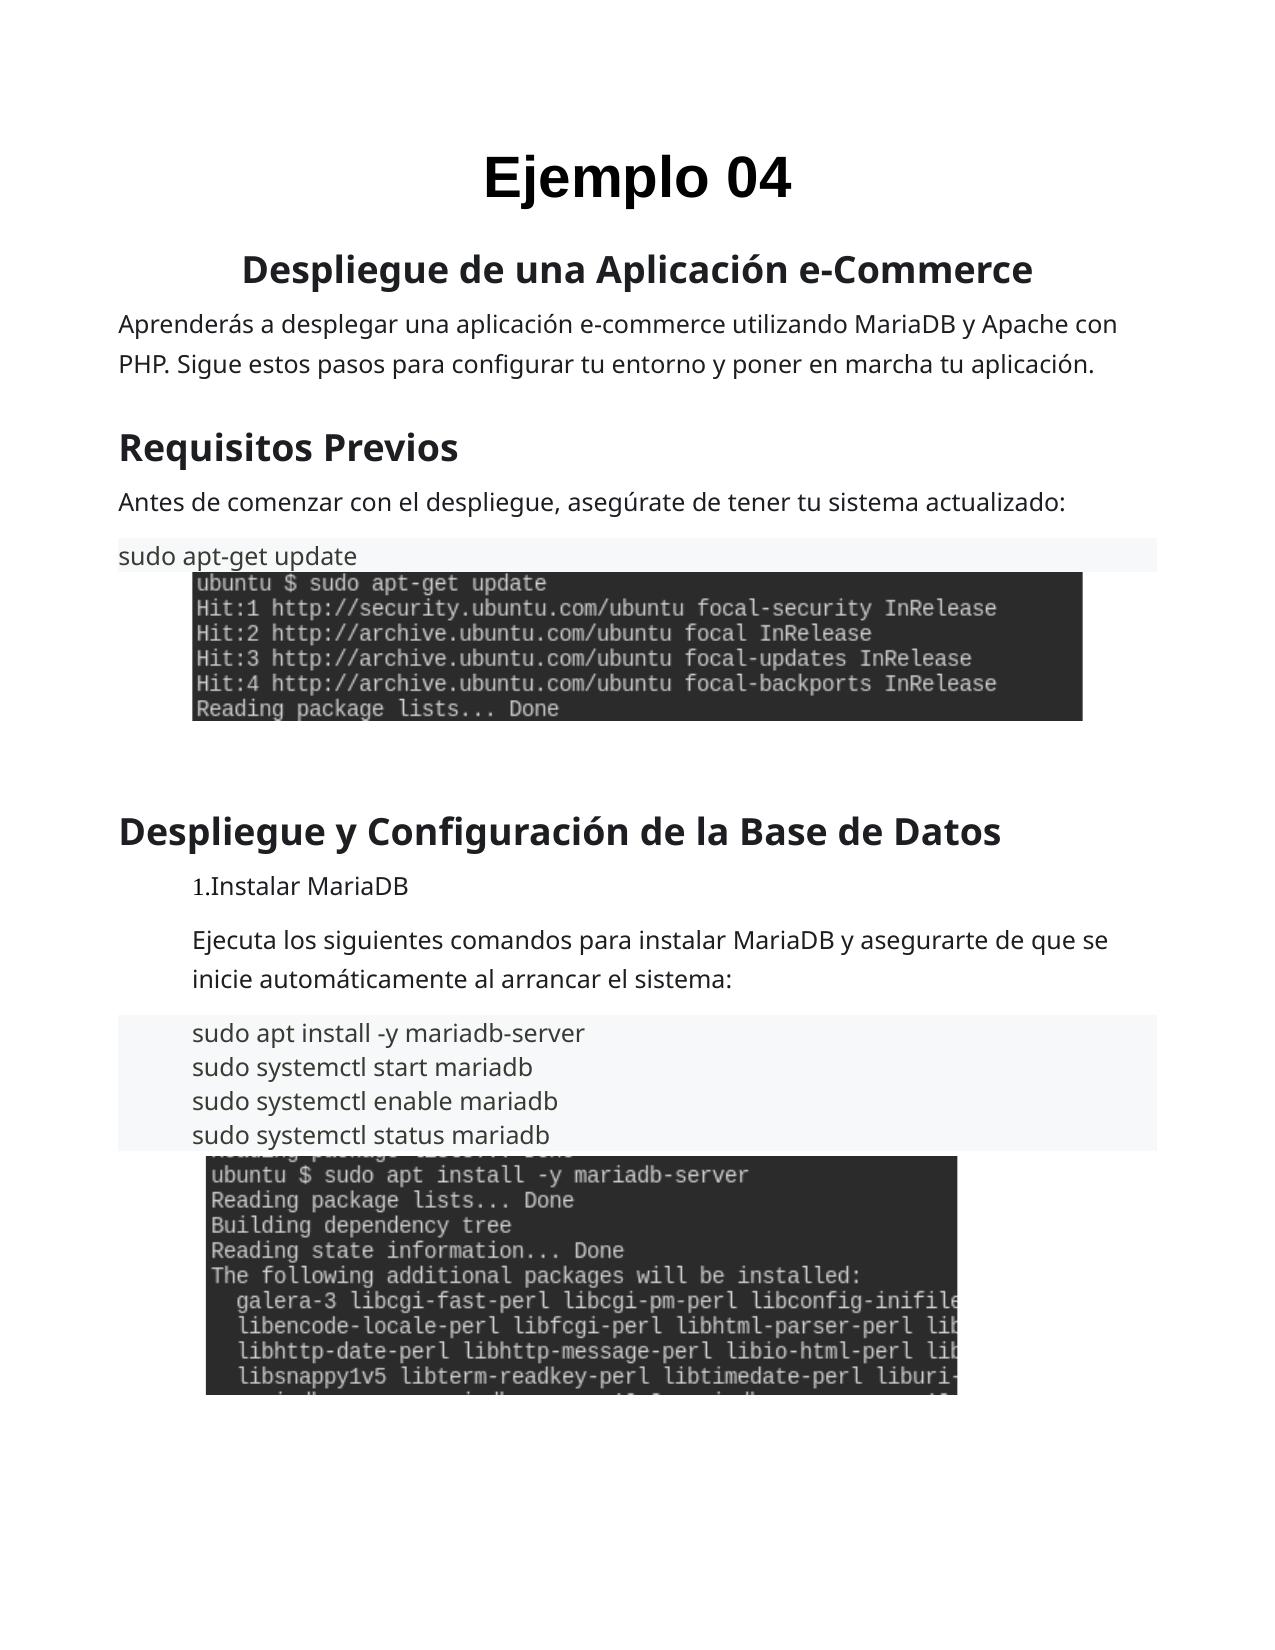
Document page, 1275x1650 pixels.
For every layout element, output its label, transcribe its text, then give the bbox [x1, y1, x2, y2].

subtitle Requisitos Previos​ [118, 421, 1157, 472]
list Instalar MariaDB [118, 868, 1157, 903]
subtitle Despliegue de una Aplicación e-Commerce​ [118, 243, 1157, 294]
text Antes de comenzar con el despliegue, asegúrate de tener tu sistema actualizado: [118, 484, 1157, 518]
list Ejecuta los siguientes comandos para instalar MariaDB y asegurarte de que se inicie automáticamente al arrancar el sistema: [118, 922, 1157, 996]
subtitle Despliegue y Configuración de la Base de Datos​ [118, 805, 1157, 856]
text sudo apt-get update [118, 538, 1157, 572]
list sudo apt install -y mariadb-server [118, 1015, 1157, 1049]
list sudo systemctl start mariadb [118, 1049, 1157, 1083]
list sudo systemctl enable mariadb [118, 1083, 1157, 1117]
list sudo systemctl status mariadb [118, 1117, 1157, 1151]
picture [205, 1156, 958, 1395]
text Aprenderás a desplegar una aplicación e-commerce utilizando MariaDB y Apache con PHP. Sigue estos pasos para configurar tu entorno y poner en marcha tu aplicación. [118, 307, 1157, 380]
title Ejemplo 04 [118, 143, 1157, 210]
picture [192, 572, 1083, 721]
